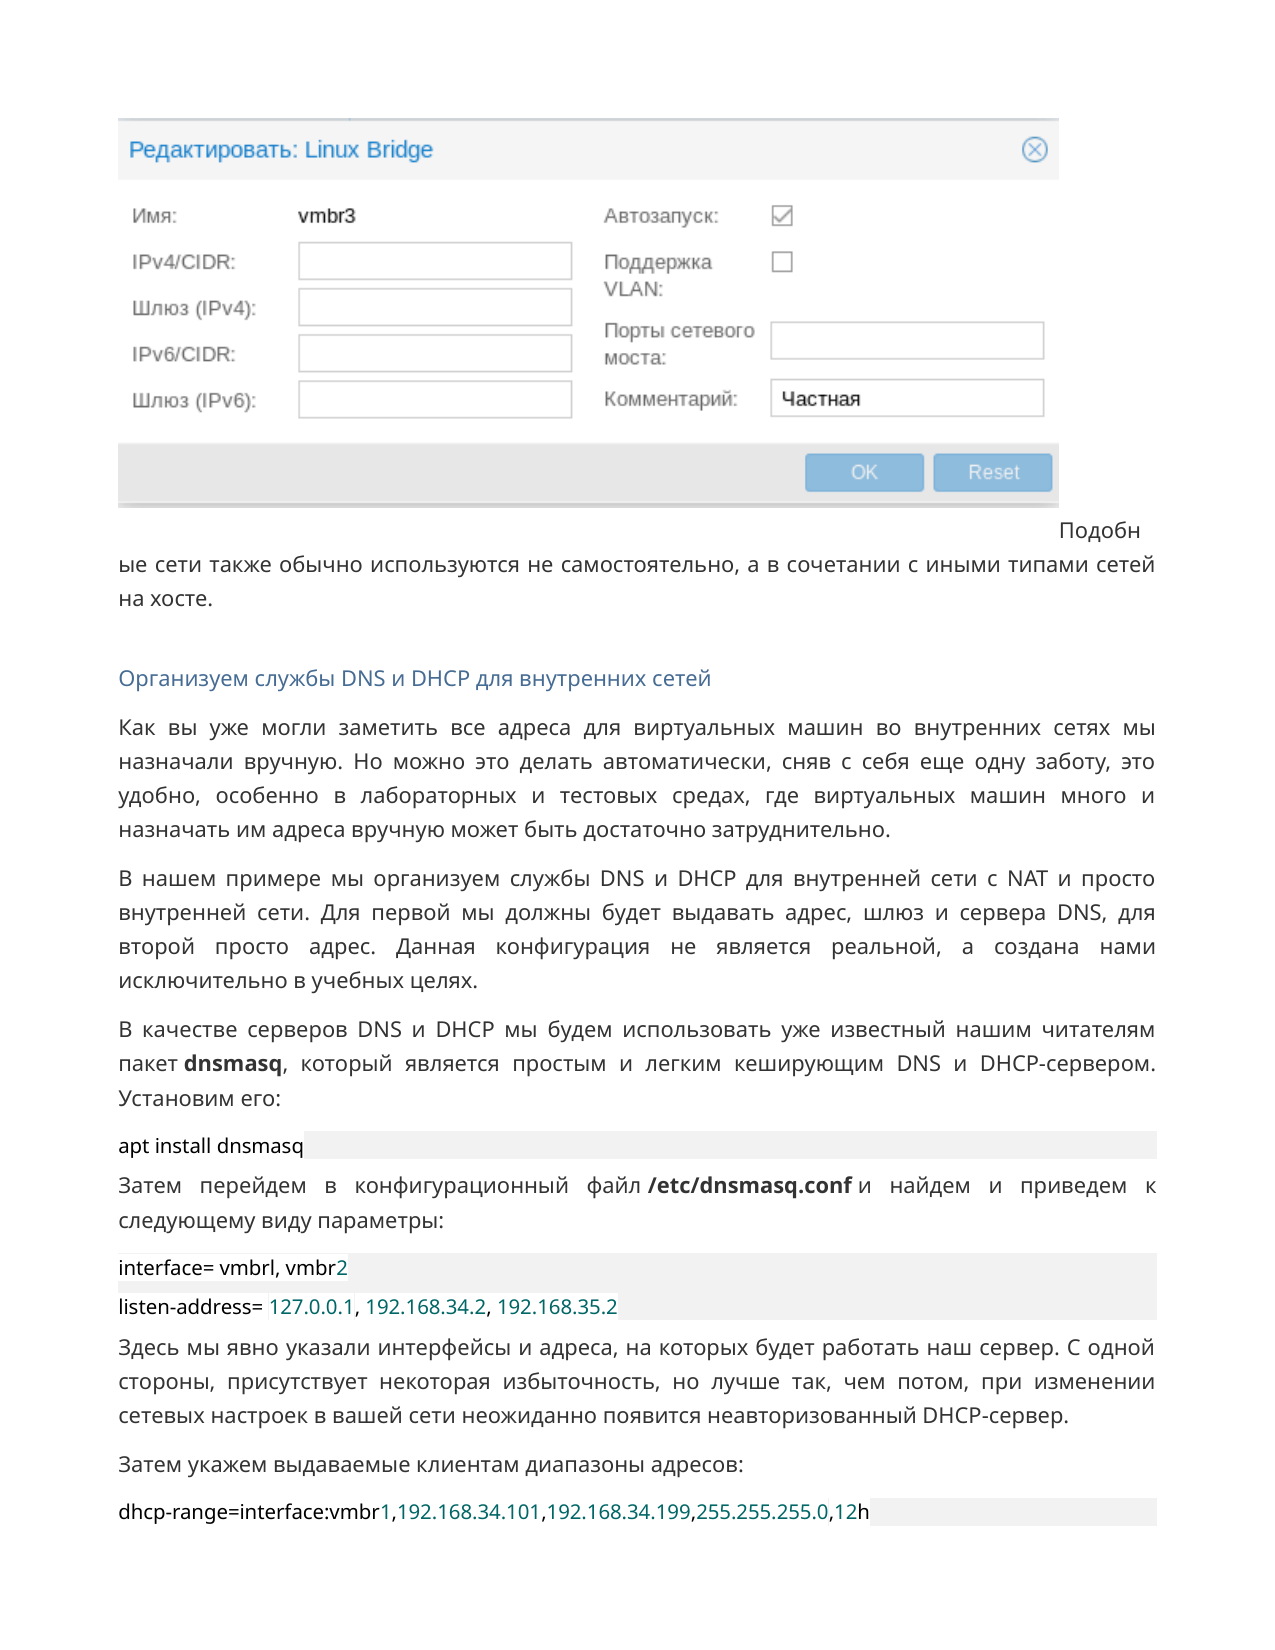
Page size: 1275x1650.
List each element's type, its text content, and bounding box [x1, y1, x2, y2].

subtitle Организуем службы DNS и DHCP для внутренних сетей [118, 663, 1157, 693]
text Затем перейдем в конфигурационный файл /etc/dnsmasq.conf и найдем и приведем к следующему виду параметры: [118, 1171, 1157, 1234]
text Как вы уже могли заметить все адреса для виртуальных машин во внутренних сетях мы назначали вручную. Но можно это делать автоматически, сняв с себя еще одну заботу, это удобно, особенно в лабораторных и тестовых средах, где виртуальных машин много и назначать им адреса вручную может быть достаточно затруднительно. [118, 712, 1157, 844]
text Затем укажем выдаваемые клиентам диапазоны адресов: [118, 1449, 1157, 1479]
text dhcp-range=interface:vmbr1,192.168.34.101,192.168.34.199,255.255.255.0,12h [118, 1498, 1157, 1526]
text В нашем примере мы организуем службы DNS и DHCP для внутренней сети с NAT и просто внутренней сети. Для первой мы должны будет выдавать адрес, шлюз и сервера DNS, для второй просто адрес. Данная конфигурация не является реальной, а создана нами исключительно в учебных целях. [118, 863, 1157, 995]
text apt install dnsmasq [118, 1131, 1157, 1159]
picture [118, 118, 1059, 508]
text listen-address= 127.0.0.1, 192.168.34.2, 192.168.35.2 [118, 1293, 1157, 1320]
text Здесь мы явно указали интерфейсы и адреса, на которых будет работать наш сервер. С одной стороны, присутствует некоторая избыточность, но лучше так, чем потом, при изменении сетевых настроек в вашей сети неожиданно появится неавторизованный DHCP-сервер. [118, 1332, 1157, 1430]
text interface= vmbrl, vmbr2 [118, 1253, 1157, 1281]
text В качестве серверов DNS и DHCP мы будем использовать уже известный нашим читателям пакет dnsmasq, который является простым и легким кеширующим DNS и DHCP-сервером. Установим его: [118, 1014, 1157, 1112]
text Подобные сети также обычно используются не самостоятельно, а в сочетании с иными типами сетей на хосте. [118, 118, 1157, 613]
